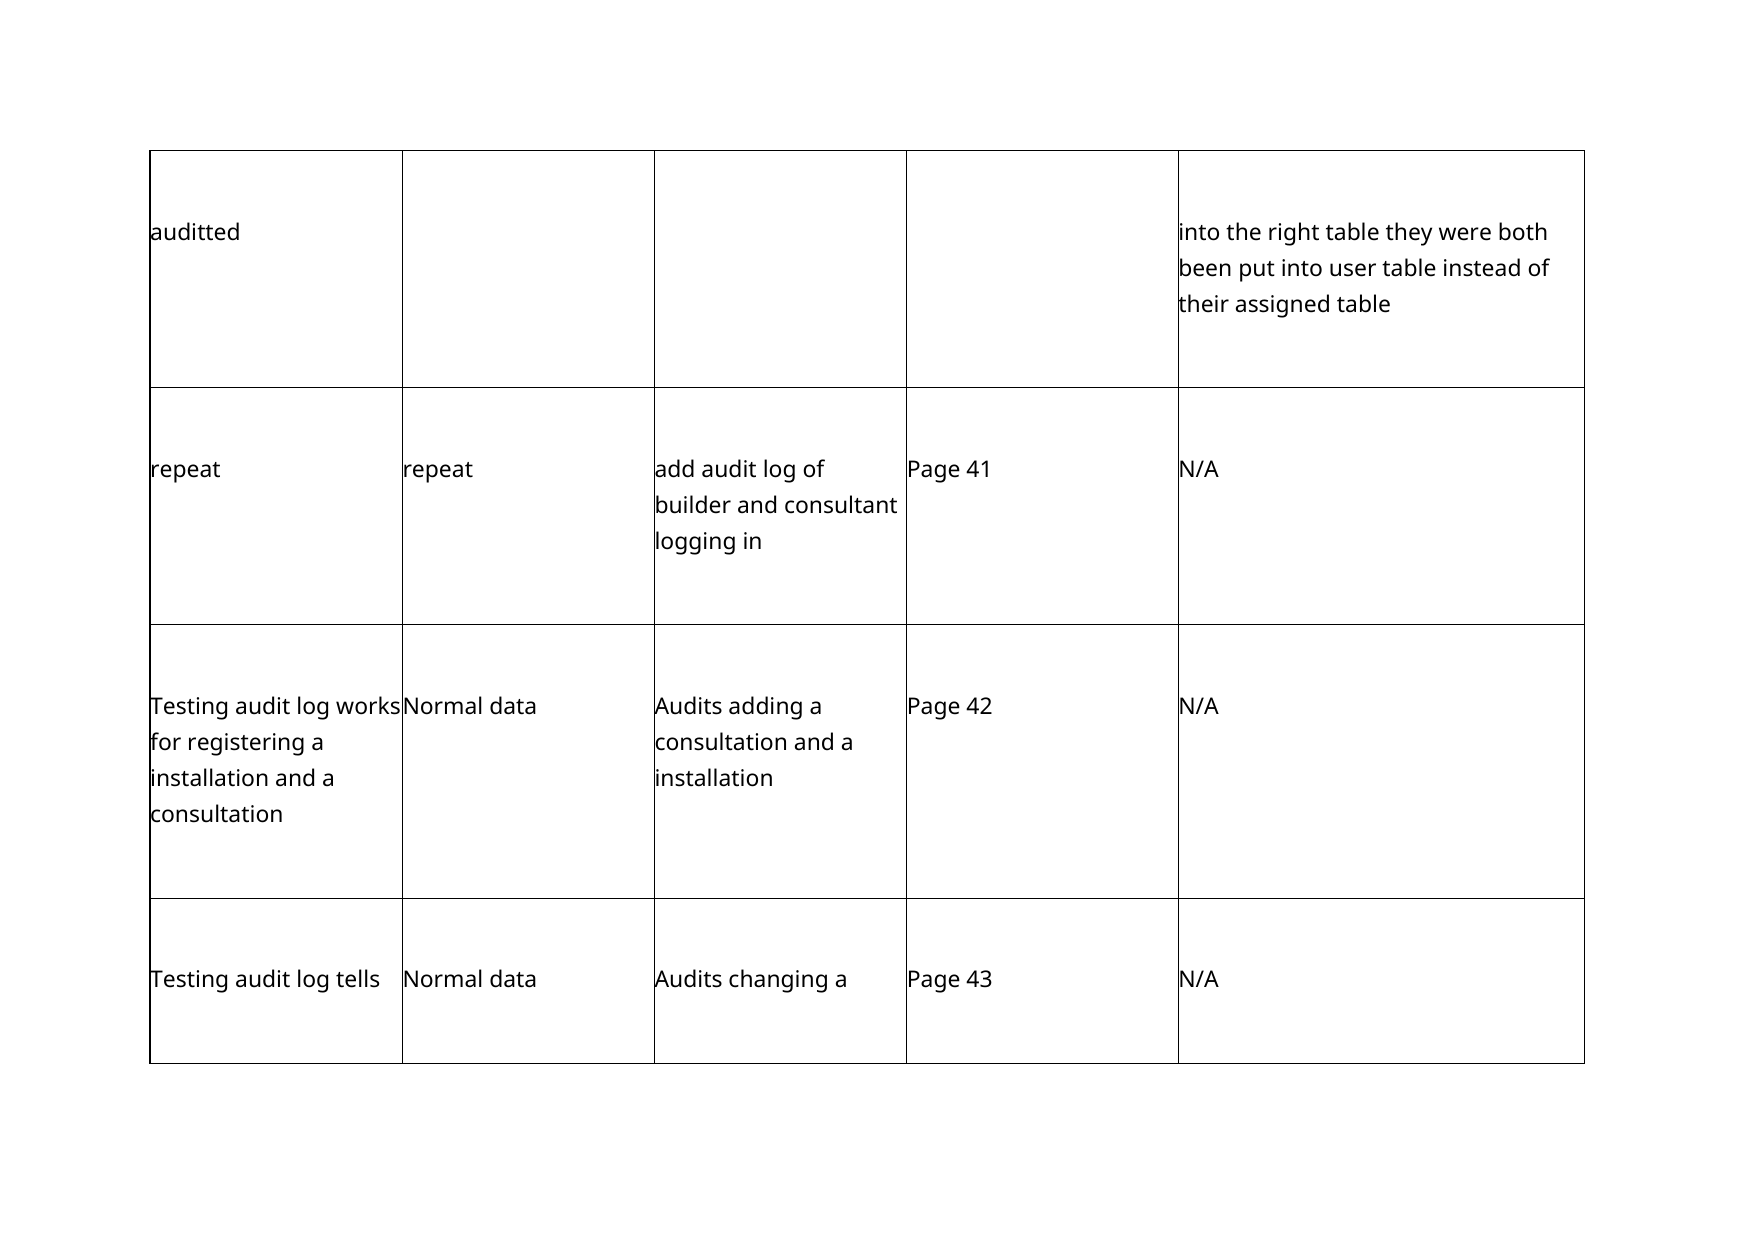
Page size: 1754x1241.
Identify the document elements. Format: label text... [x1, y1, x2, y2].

table_cell Audits changing a [655, 899, 906, 1063]
table_cell Page 41 [907, 388, 1178, 624]
table_cell repeat [403, 388, 654, 624]
table_cell Page 42 [907, 625, 1178, 897]
table_cell N/A [1179, 625, 1584, 897]
table_cell N/A [1179, 899, 1584, 1063]
table_cell into the right table they were both been put into user table instead of their assigned table [1179, 151, 1584, 387]
table_cell Normal data [403, 899, 654, 1063]
table_cell Testing audit log works for registering a installation and a consultation [151, 625, 402, 897]
table_cell [907, 151, 1178, 387]
table_cell [403, 151, 654, 387]
table_cell Normal data [403, 625, 654, 897]
table_cell Audits adding a consultation and a installation [655, 625, 906, 897]
table_cell repeat [151, 388, 402, 624]
table_cell add audit log of builder and consultant logging in [655, 388, 906, 624]
table_cell auditted [151, 151, 402, 387]
table_cell N/A [1179, 388, 1584, 624]
table_cell Page 43 [907, 899, 1178, 1063]
table_cell Testing audit log tells [151, 899, 402, 1063]
table_cell [655, 151, 906, 387]
